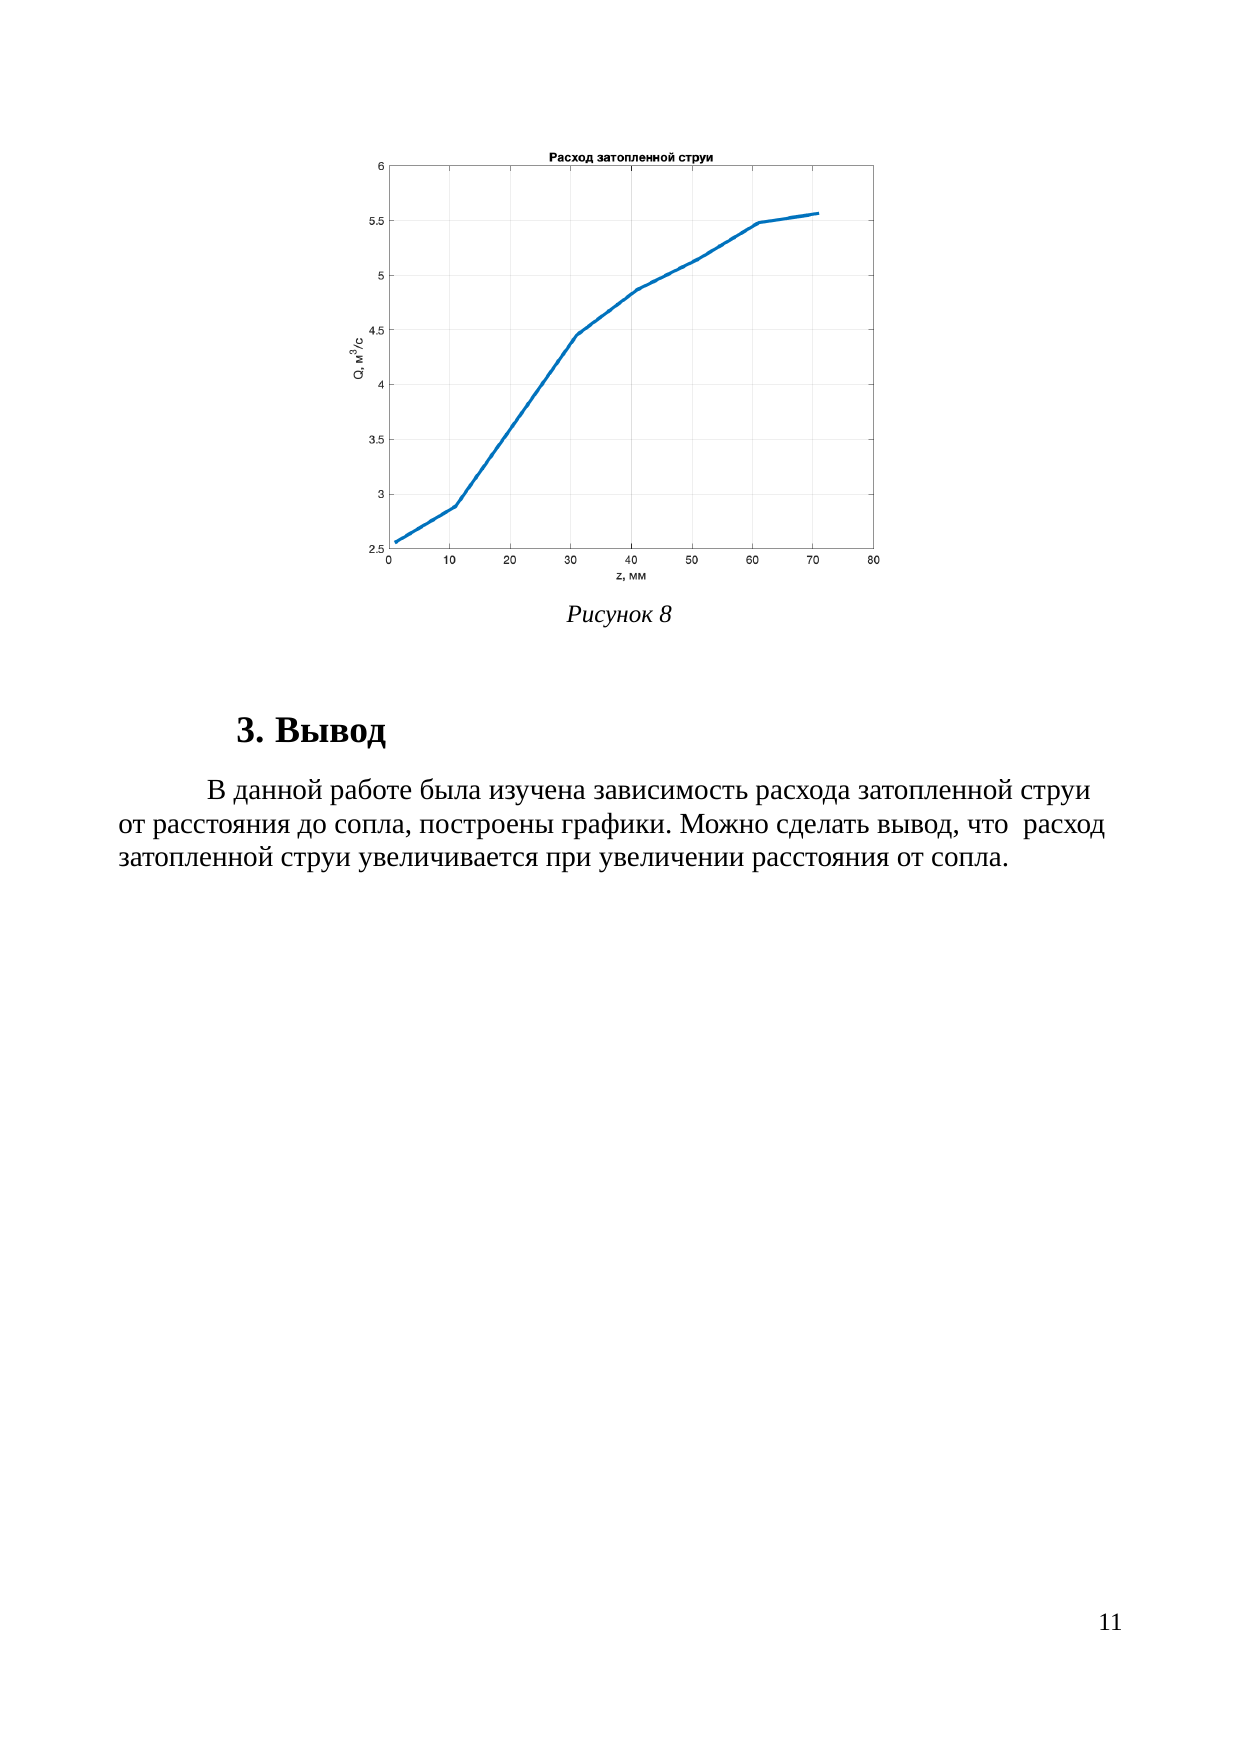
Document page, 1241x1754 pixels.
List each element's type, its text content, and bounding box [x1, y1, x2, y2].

text В данной работе была изучена зависимость расхода затопленной струи от расстояния до сопла, построены графики. Можно сделать вывод, что расход затопленной струи увеличивается при увеличении расстояния от сопла. [118, 772, 1122, 873]
text Рисунок 8 [186, 131, 1054, 628]
picture [307, 130, 933, 600]
subtitle Вывод [118, 118, 1122, 751]
